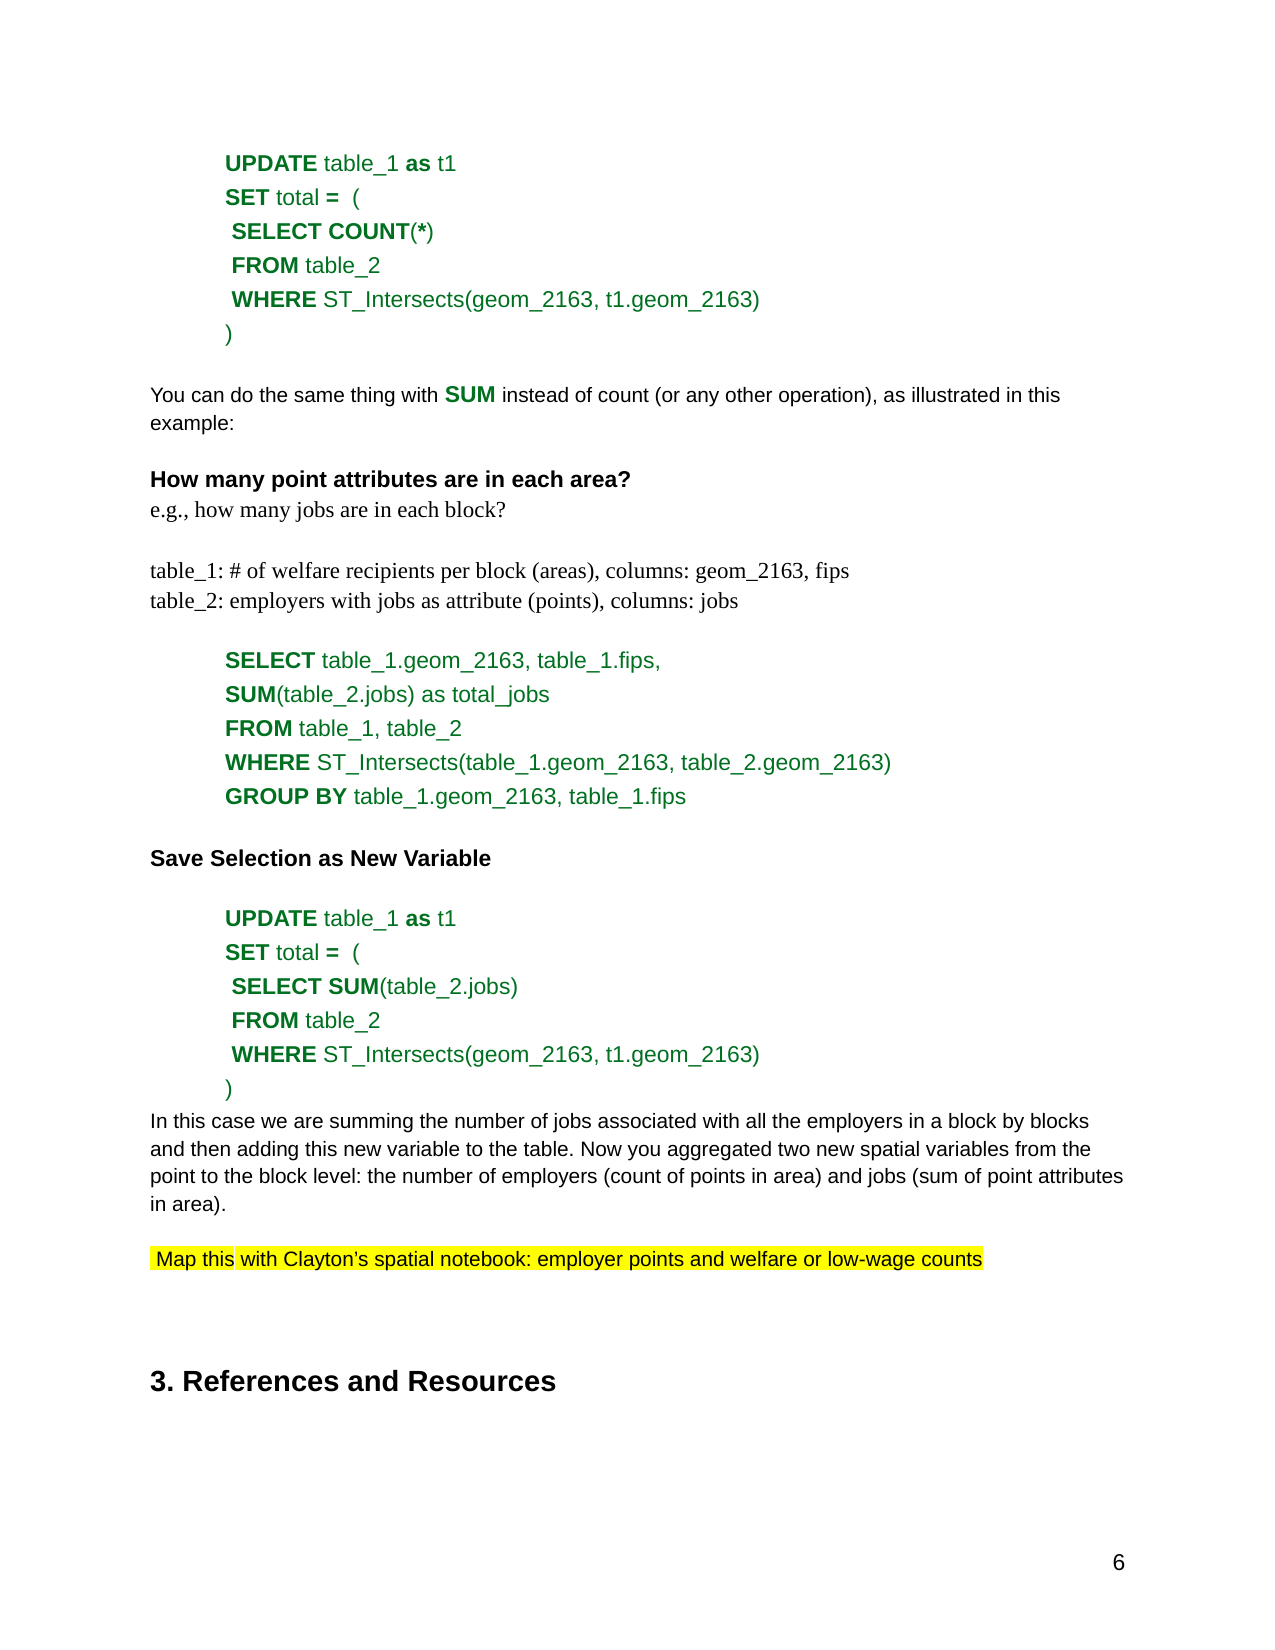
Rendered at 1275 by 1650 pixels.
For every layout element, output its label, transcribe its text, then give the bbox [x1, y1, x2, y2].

text table_2: employers with jobs as attribute (points), columns: jobs [150, 587, 1125, 613]
text Save Selection as New Variable [150, 845, 1125, 871]
text SUM(table_2.jobs) as total_jobs [225, 681, 1125, 708]
text ) [225, 320, 1125, 346]
text SELECT SUM(table_2.jobs) [225, 973, 1125, 999]
text FROM table_2 [225, 252, 1125, 278]
text WHERE ST_Intersects(geom_2163, t1.geom_2163) [225, 1041, 1125, 1067]
text WHERE ST_Intersects(table_1.geom_2163, table_2.geom_2163) [225, 749, 1125, 776]
text 3. References and Resources [150, 1364, 1125, 1398]
text How many point attributes are in each area? [150, 466, 1125, 492]
text SET total = ( [225, 184, 1125, 210]
text WHERE ST_Intersects(geom_2163, t1.geom_2163) [225, 286, 1125, 312]
text e.g., how many jobs are in each block? [150, 496, 1125, 523]
text UPDATE table_1 as t1 [225, 905, 1125, 931]
text You can do the same thing with SUM instead of count (or any other operation), as illustrated in this example: [150, 381, 1125, 435]
text UPDATE table_1 as t1 [225, 150, 1125, 176]
text SELECT table_1.geom_2163, table_1.fips, [225, 647, 1125, 674]
text FROM table_2 [225, 1007, 1125, 1033]
text SELECT COUNT(*) [225, 218, 1125, 244]
text GROUP BY table_1.geom_2163, table_1.fips [225, 783, 1125, 809]
text FROM table_1, table_2 [225, 715, 1125, 742]
text In this case we are summing the number of jobs associated with all the employers in a block by blocks and then adding this new variable to the table. Now you aggregated two new spatial variables from the point to the block level: the number of employers (count of points in area) and jobs (sum of point attributes in area). [150, 1109, 1125, 1215]
text table_1: # of welfare recipients per block (areas), columns: geom_2163, fips [150, 557, 1125, 583]
text Map this with Clayton’s spatial notebook: employer points and welfare or low-wage counts [150, 1246, 1125, 1270]
text ) [225, 1075, 1125, 1101]
text SET total = ( [225, 939, 1125, 965]
